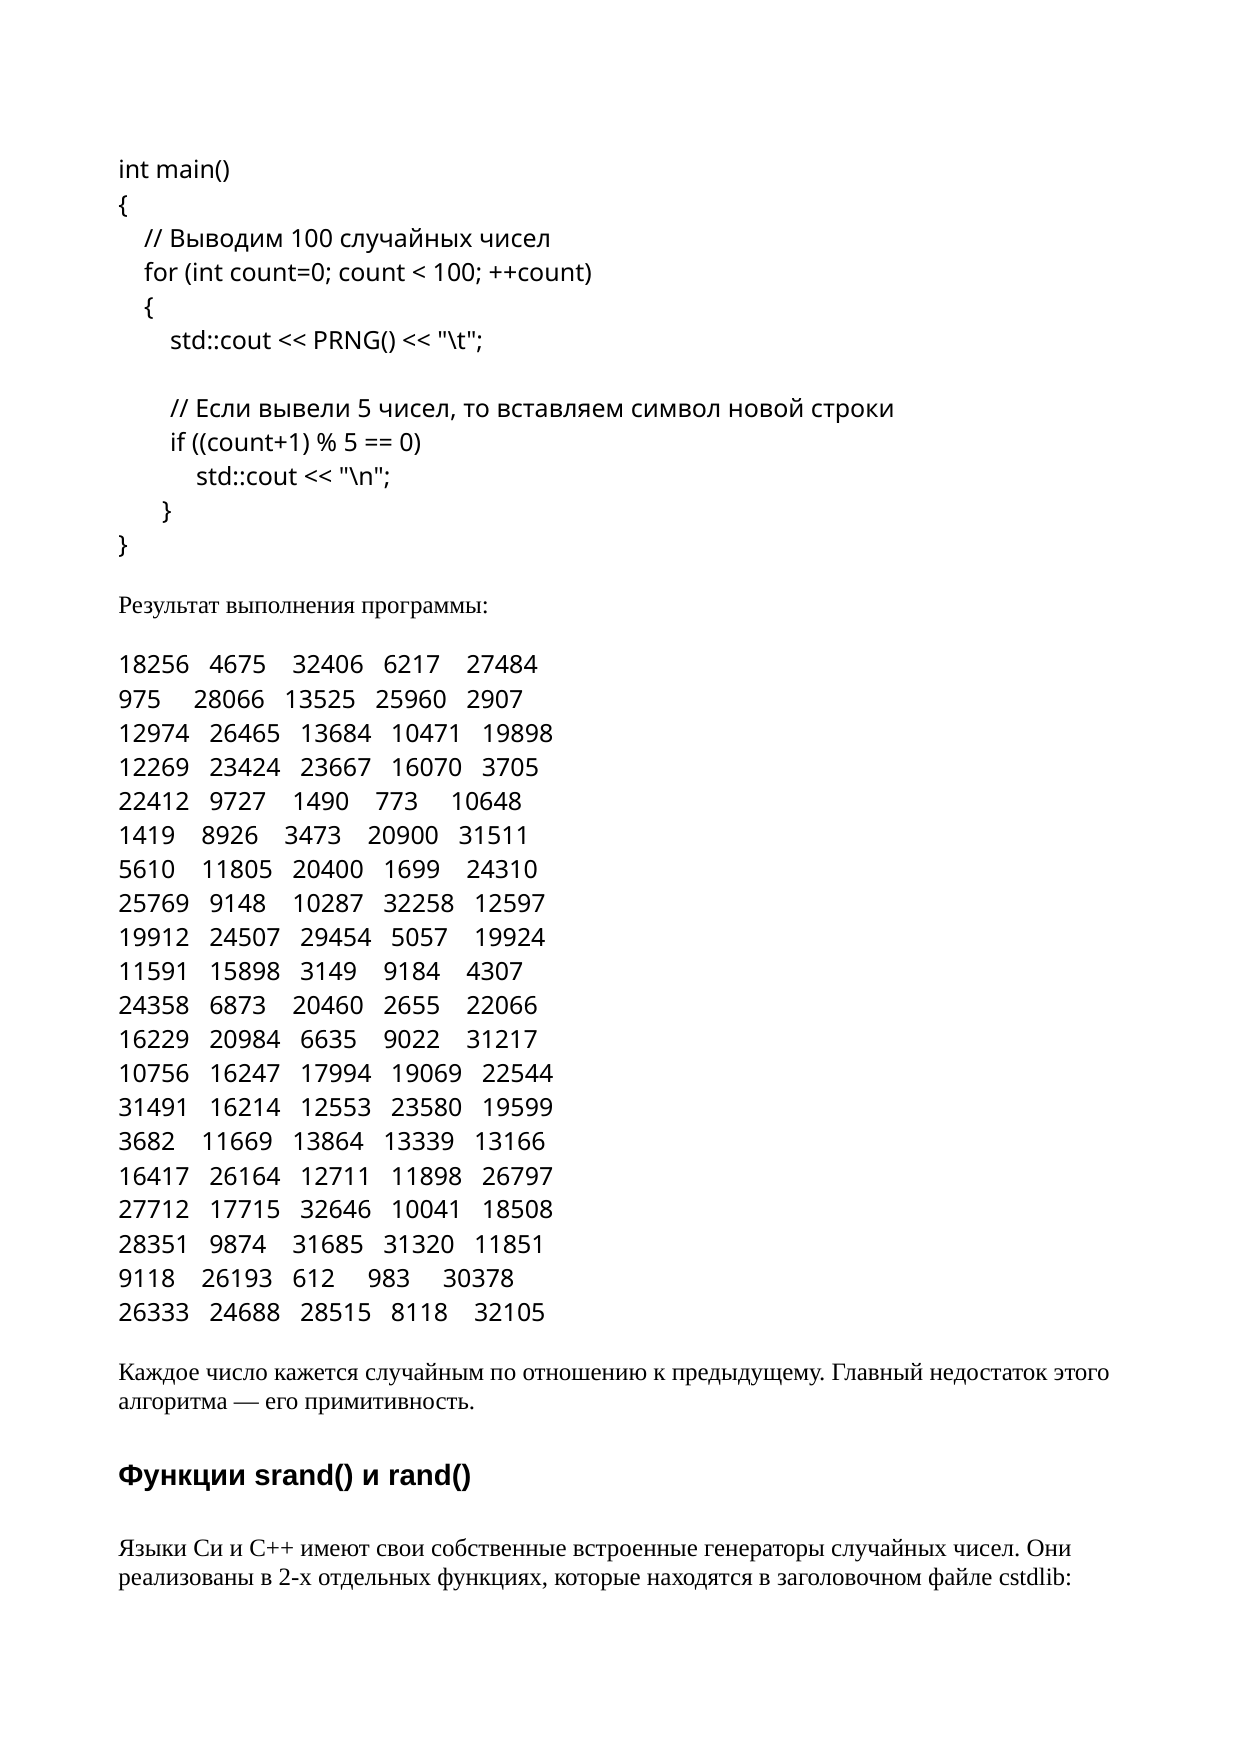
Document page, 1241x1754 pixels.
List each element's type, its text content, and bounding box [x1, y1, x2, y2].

text Каждое число кажется случайным по отношению к предыдущему. Главный недостаток этого алгоритма — его примитивность. [118, 1357, 1122, 1415]
text int main() [118, 152, 1122, 186]
subtitle Функции srand() и rand() [118, 1458, 1122, 1492]
text Языки Cи и C++ имеют свои собственные встроенные генераторы случайных чисел. Они реализованы в 2-х отдельных функциях, которые находятся в заголовочном файле cstdlib: [118, 1533, 1122, 1591]
text 31491 16214 12553 23580 19599 [118, 1090, 1122, 1124]
text } [118, 493, 1122, 527]
text for (int count=0; count < 100; ++count) [118, 254, 1122, 288]
text 9118 26193 612 983 30378 [118, 1260, 1122, 1294]
text Результат выполнения программы: [118, 590, 1122, 618]
text if ((count+1) % 5 == 0) [118, 425, 1122, 459]
text 975 28066 13525 25960 2907 [118, 681, 1122, 715]
text } [118, 527, 1122, 561]
text 27712 17715 32646 10041 18508 [118, 1192, 1122, 1226]
text 16229 20984 6635 9022 31217 [118, 1022, 1122, 1056]
text { [118, 186, 1122, 220]
text std::cout << "\n"; [118, 459, 1122, 493]
text std::cout << PRNG() << "\t"; [118, 322, 1122, 357]
text 24358 6873 20460 2655 22066 [118, 988, 1122, 1022]
text // Если вывели 5 чисел, то вставляем символ новой строки [118, 391, 1122, 425]
text 12269 23424 23667 16070 3705 [118, 749, 1122, 783]
text 1419 8926 3473 20900 31511 [118, 817, 1122, 852]
text 18256 4675 32406 6217 27484 [118, 647, 1122, 681]
text 28351 9874 31685 31320 11851 [118, 1226, 1122, 1260]
text 25769 9148 10287 32258 12597 [118, 886, 1122, 920]
text { [118, 288, 1122, 322]
text 19912 24507 29454 5057 19924 [118, 920, 1122, 954]
text 26333 24688 28515 8118 32105 [118, 1294, 1122, 1328]
text 3682 11669 13864 13339 13166 [118, 1124, 1122, 1158]
text 5610 11805 20400 1699 24310 [118, 852, 1122, 886]
text 22412 9727 1490 773 10648 [118, 783, 1122, 817]
text 11591 15898 3149 9184 4307 [118, 954, 1122, 988]
text // Выводим 100 случайных чисел [118, 220, 1122, 254]
text 12974 26465 13684 10471 19898 [118, 715, 1122, 749]
text 16417 26164 12711 11898 26797 [118, 1158, 1122, 1192]
text 10756 16247 17994 19069 22544 [118, 1056, 1122, 1090]
